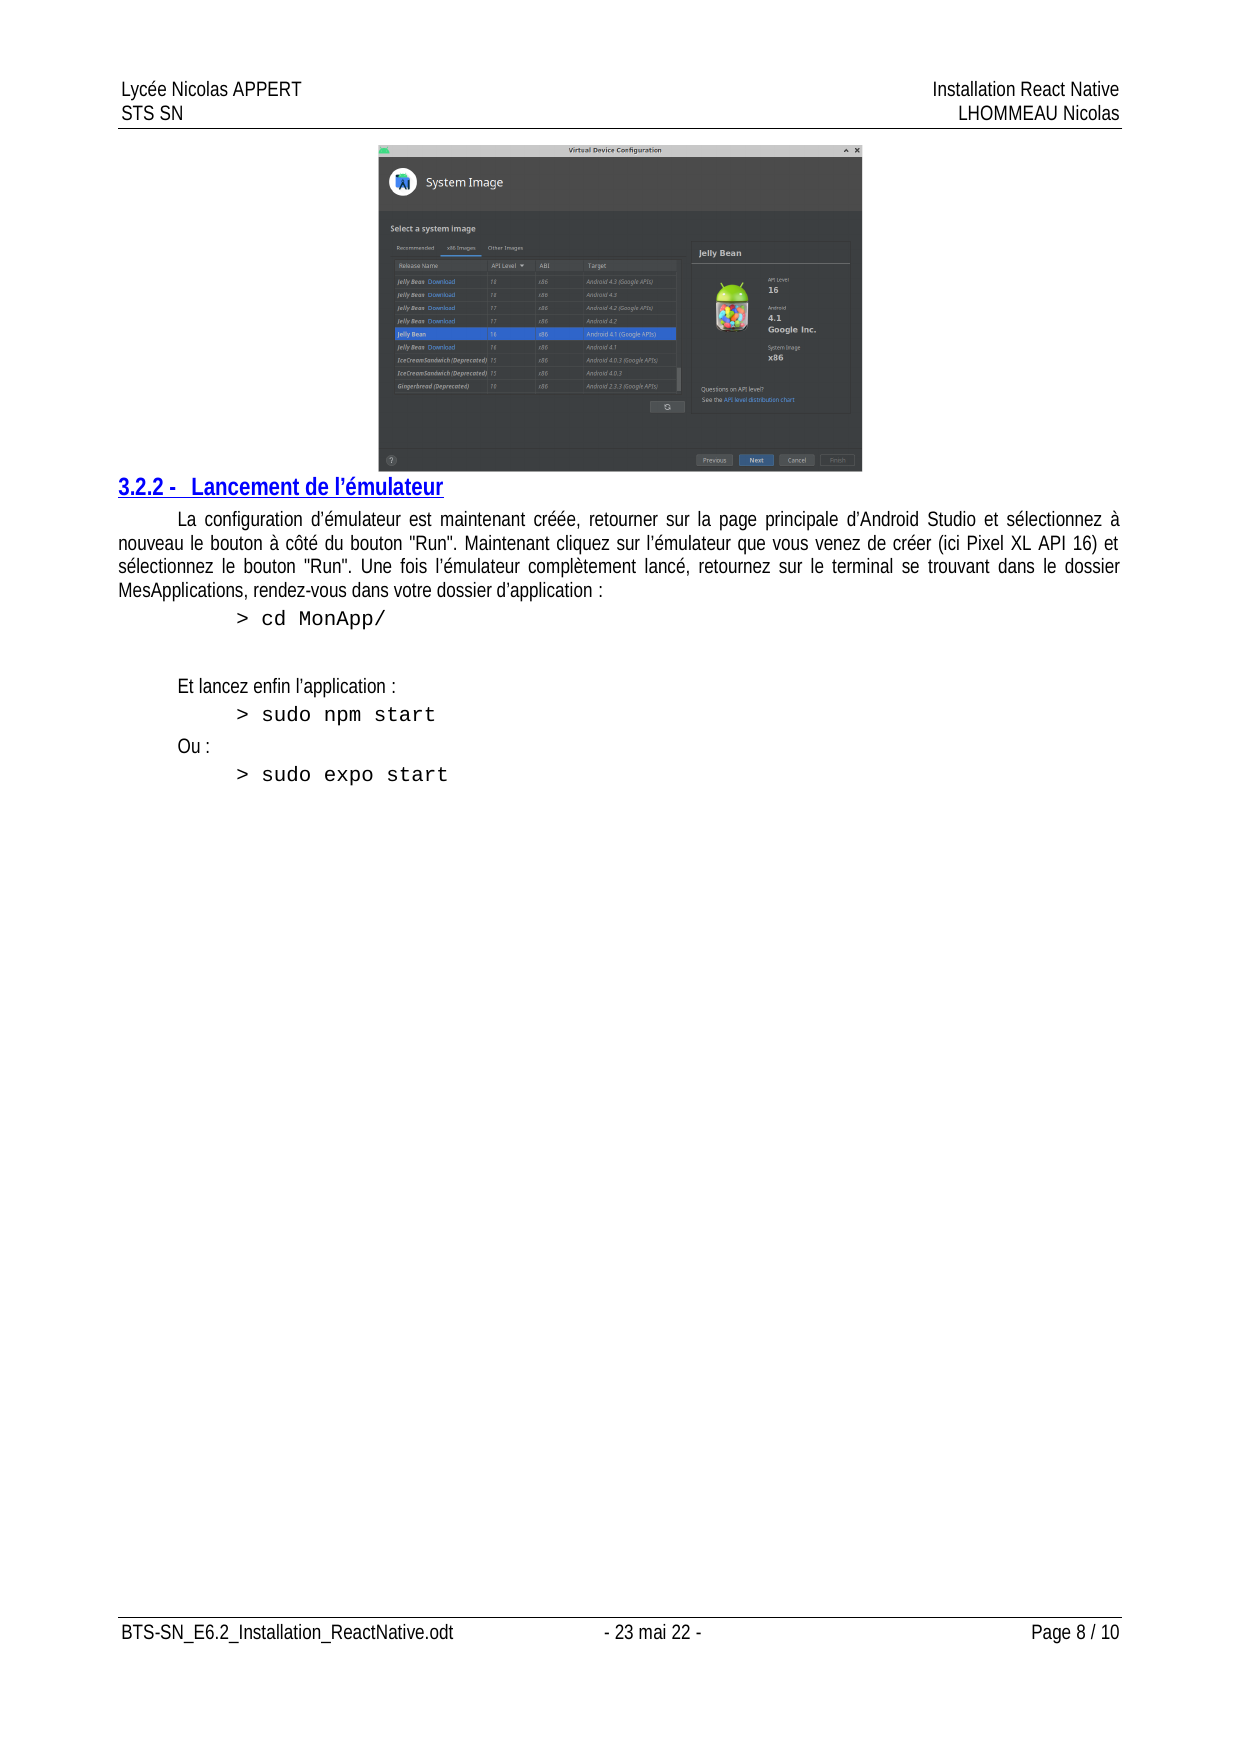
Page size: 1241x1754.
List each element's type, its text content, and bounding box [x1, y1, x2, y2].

subtitle Lancement de l’émulateur [118, 145, 1122, 501]
text > sudo npm start [118, 704, 1122, 728]
text > cd MonApp/ [118, 608, 1122, 632]
text Ou : [118, 734, 1122, 758]
text > sudo expo start [118, 764, 1122, 788]
text Et lancez enfin l’application : [118, 674, 1122, 698]
picture [378, 145, 863, 472]
text La configuration d’émulateur est maintenant créée, retourner sur la page principale d’Android Studio et sélectionnez à nouveau le bouton à côté du bouton "Run". Maintenant cliquez sur l’émulateur que vous venez de créer (ici Pixel XL API 16) et sélectionnez le bouton "Run". Une fois l’émulateur complètement lancé, retournez sur le terminal se trouvant dans le dossier MesApplications, rendez-vous dans votre dossier d’application : [118, 507, 1122, 602]
